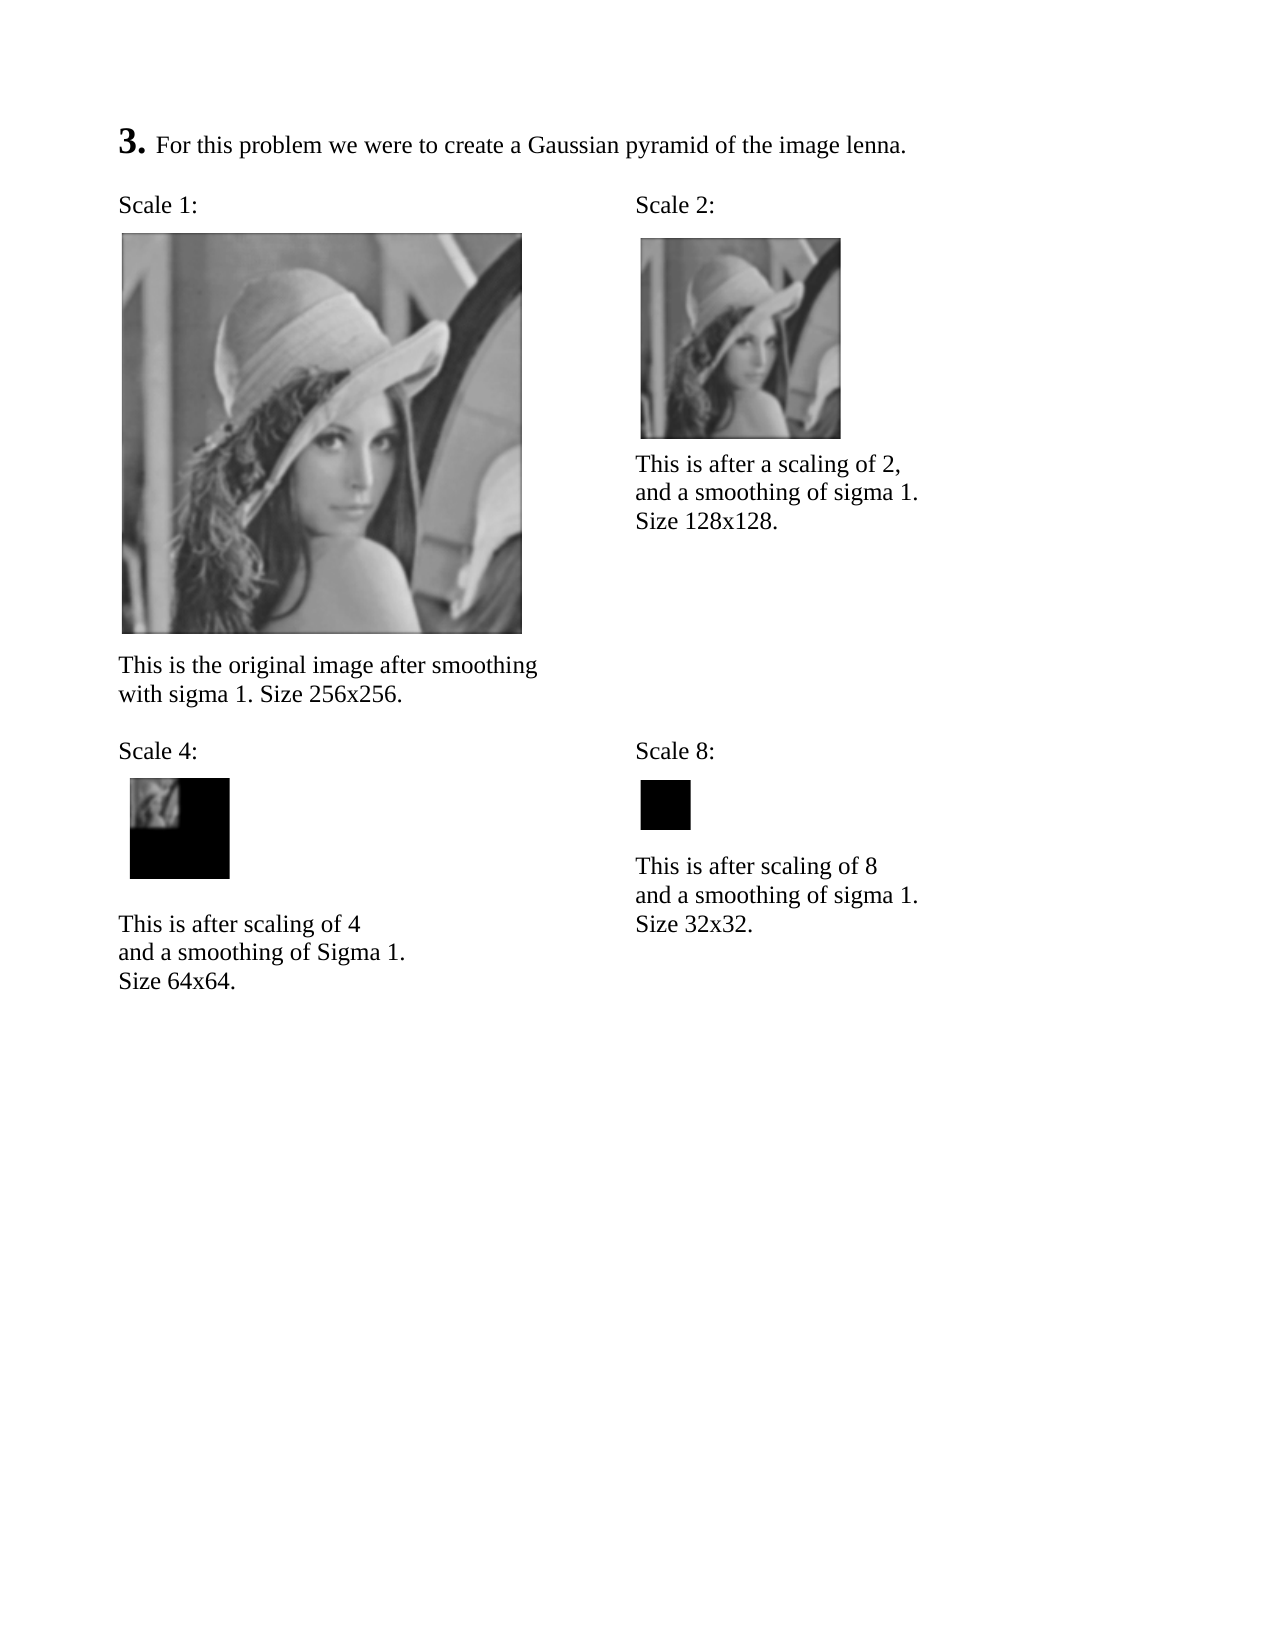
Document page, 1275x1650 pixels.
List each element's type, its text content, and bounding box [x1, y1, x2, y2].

text This is after scaling of 4 Size 32x32. [118, 909, 1157, 937]
text and a smoothing of Sigma 1. [118, 937, 1157, 966]
text Size 128x128. [522, 506, 1157, 535]
text and a smoothing of sigma 1. [118, 880, 1157, 909]
picture [640, 780, 691, 830]
picture [129, 778, 230, 879]
text Size 64x64. [118, 966, 1157, 995]
picture [640, 238, 841, 439]
picture [121, 233, 522, 634]
text Scale 4: Scale 8: [118, 736, 1157, 765]
text This is after scaling of 8 [118, 851, 1157, 880]
text Scale 1: Scale 2: [118, 190, 1157, 219]
text This is after a scaling of 2, [522, 449, 1157, 477]
text This is the original image after smoothing [118, 650, 1157, 679]
text with sigma 1. Size 256x256. [118, 679, 1157, 707]
text 3. For this problem we were to create a Gaussian pyramid of the image lenna. [118, 118, 1157, 161]
text and a smoothing of sigma 1. [522, 477, 1157, 506]
